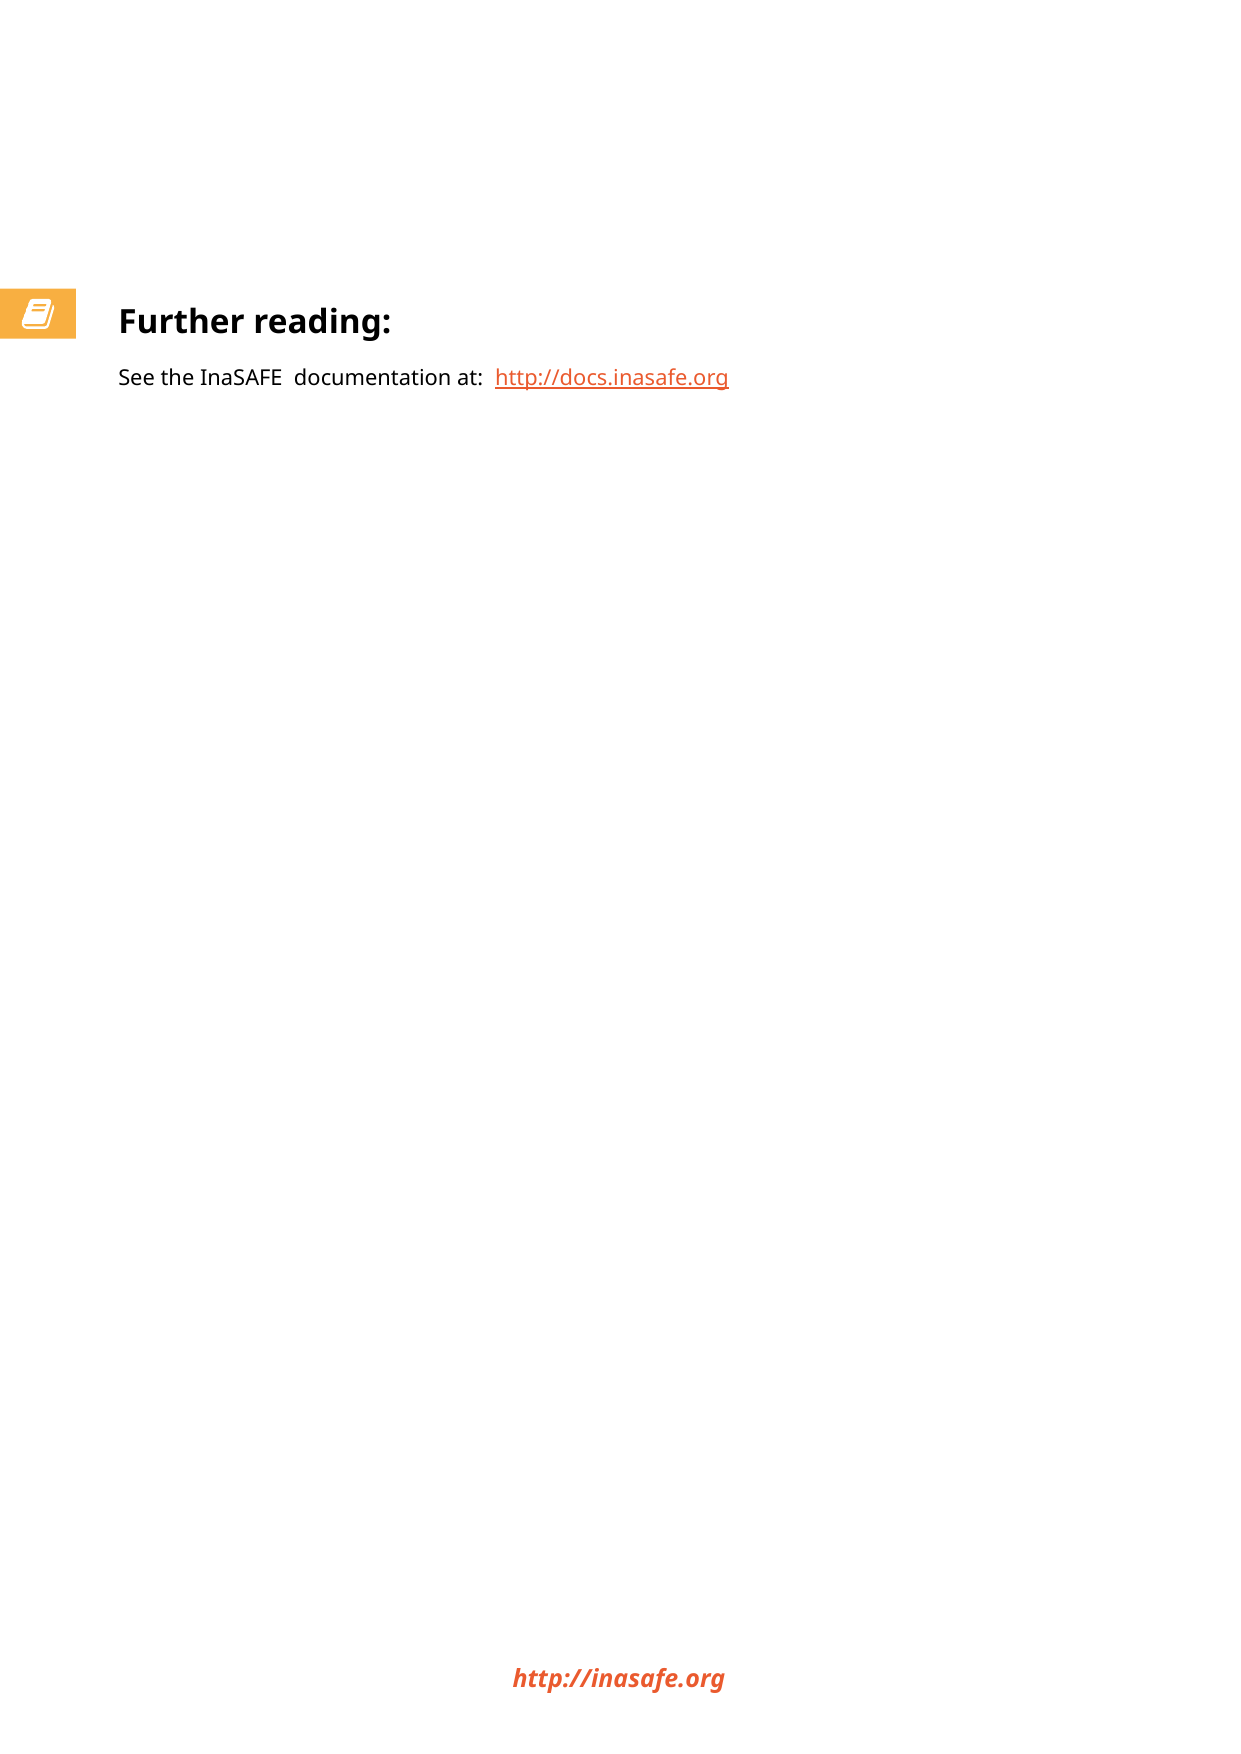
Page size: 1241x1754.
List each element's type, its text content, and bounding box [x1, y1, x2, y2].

text See the InaSAFE documentation at: http://docs.inasafe.org [118, 362, 1122, 392]
subtitle Further reading: [118, 298, 1122, 344]
